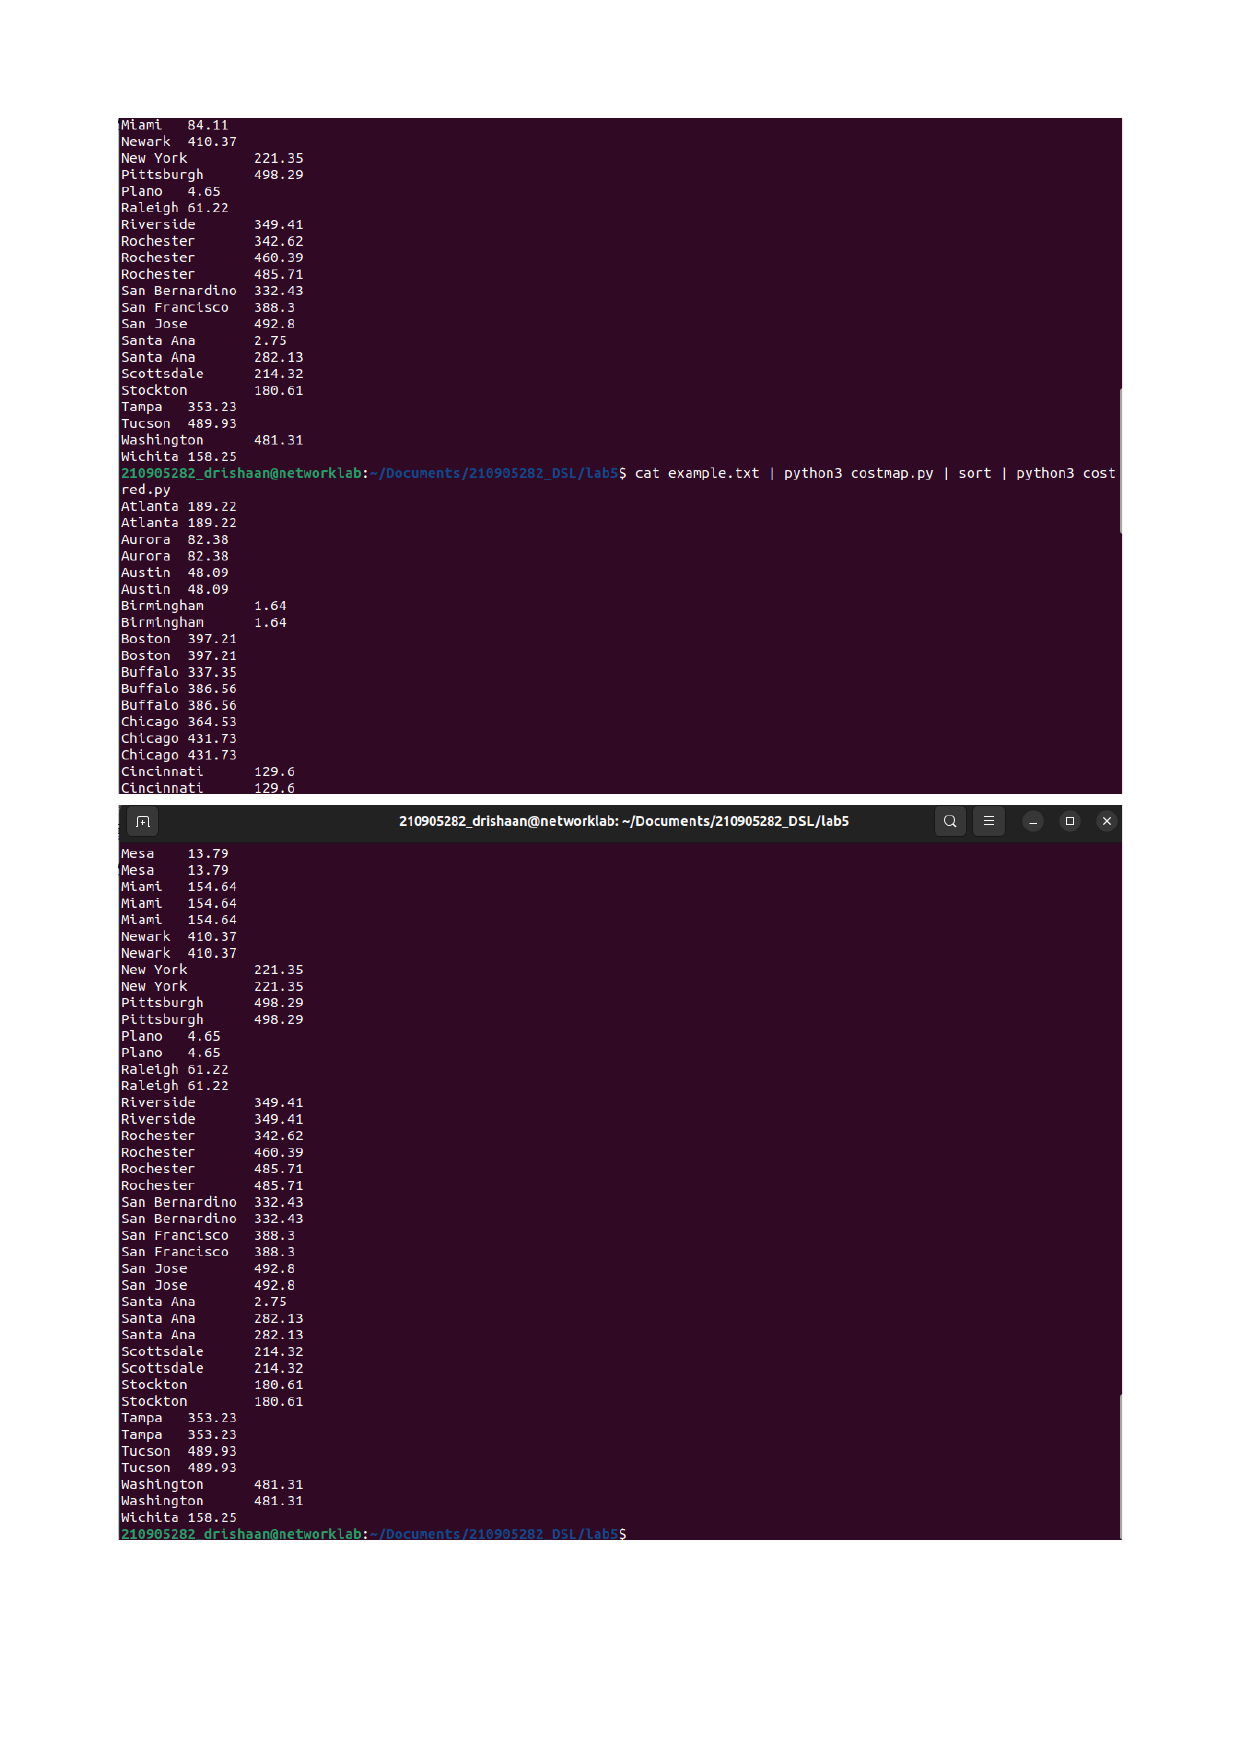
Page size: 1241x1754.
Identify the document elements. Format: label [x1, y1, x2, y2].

picture [118, 118, 1123, 794]
picture [118, 805, 1123, 1540]
